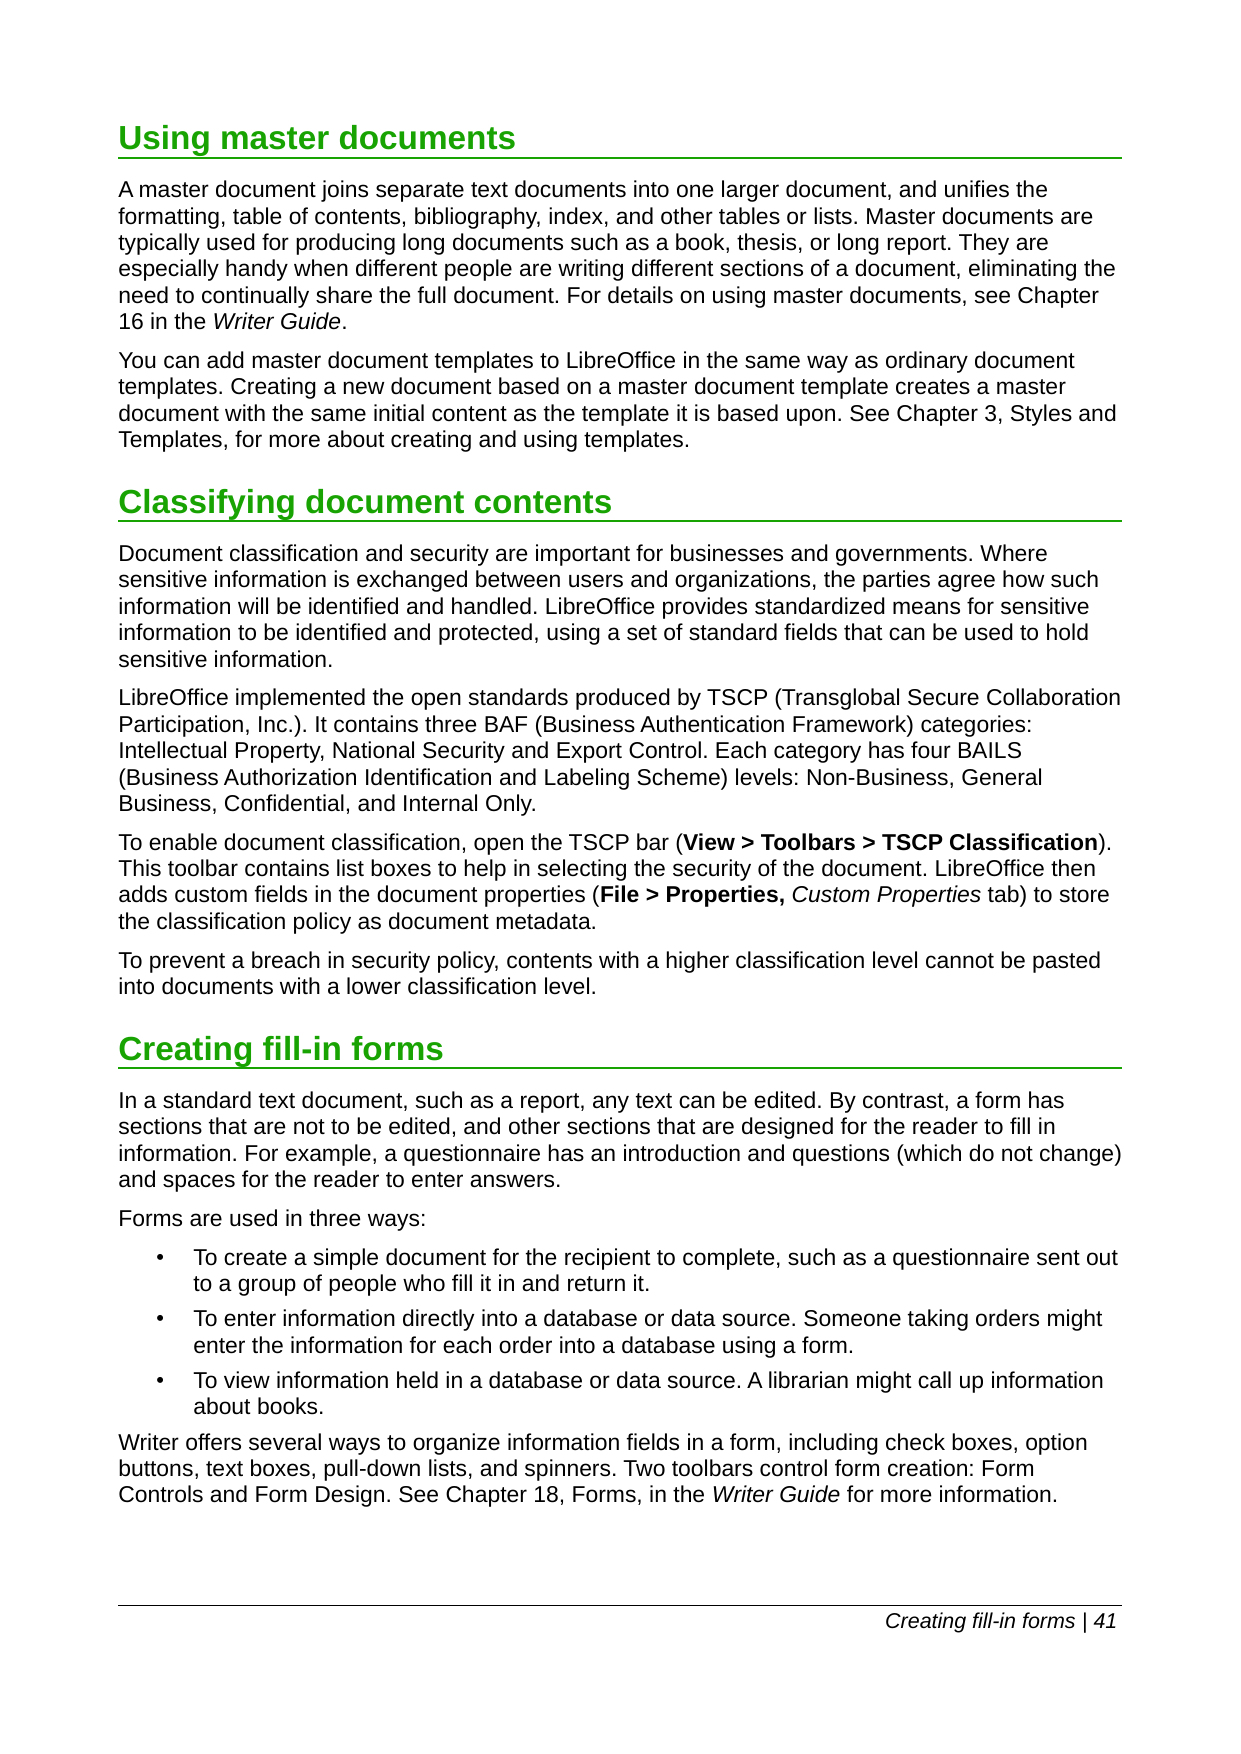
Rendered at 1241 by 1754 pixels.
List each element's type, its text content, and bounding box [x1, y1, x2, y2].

text To prevent a breach in security policy, contents with a higher classification level cannot be pasted into documents with a lower classification level. [118, 947, 1122, 999]
subtitle Classifying document contents [118, 482, 1122, 520]
text Document classification and security are important for businesses and governments. Where sensitive information is exchanged between users and organizations, the parties agree how such information will be identified and handled. LibreOffice provides standardized means for sensitive information to be identified and protected, using a set of standard fields that can be used to hold sensitive information. [118, 540, 1122, 672]
list To view information held in a database or data source. A librarian might call up information about books. [156, 1367, 1122, 1419]
subtitle Using master documents [118, 118, 1122, 157]
text LibreOffice implemented the open standards produced by TSCP (Transglobal Secure Collaboration Participation, Inc.). It contains three BAF (Business Authentication Framework) categories: Intellectual Property, National Security and Export Control. Each category has four BAILS (Business Authorization Identification and Labeling Scheme) levels: Non-Business, General Business, Confidential, and Internal Only. [118, 684, 1122, 816]
text In a standard text document, such as a report, any text can be edited. By contrast, a form has sections that are not to be edited, and other sections that are designed for the reader to fill in information. For example, a questionnaire has an introduction and questions (which do not change) and spaces for the reader to enter answers. [118, 1087, 1122, 1192]
subtitle Creating fill-in forms [118, 1029, 1122, 1067]
list To enter information directly into a database or data source. Someone taking orders might enter the information for each order into a database using a form. [156, 1305, 1122, 1358]
text Writer offers several ways to organize information fields in a form, including check boxes, option buttons, text boxes, pull-down lists, and spinners. Two toolbars control form creation: Form Controls and Form Design. See Chapter 18, Forms, in the Writer Guide for more information. [118, 1428, 1122, 1507]
list Forms are used in three ways: [118, 1205, 1122, 1231]
text You can add master document templates to LibreOffice in the same way as ordinary document templates. Creating a new document based on a master document template creates a master document with the same initial content as the template it is based upon. See Chapter 3, Styles and Templates, for more about creating and using templates. [118, 347, 1122, 452]
text A master document joins separate text documents into one larger document, and unifies the formatting, table of contents, bibliography, index, and other tables or lists. Master documents are typically used for producing long documents such as a book, thesis, or long report. They are especially handy when different people are writing different sections of a document, eliminating the need to continually share the full document. For details on using master documents, see Chapter 16 in the Writer Guide. [118, 176, 1122, 334]
text To enable document classification, open the TSCP bar (View > Toolbars > TSCP Classification). This toolbar contains list boxes to help in selecting the security of the document. LibreOffice then adds custom fields in the document properties (File > Properties, Custom Properties tab) to store the classification policy as document metadata. [118, 829, 1122, 934]
list To create a simple document for the recipient to complete, such as a questionnaire sent out to a group of people who fill it in and return it. [156, 1244, 1122, 1296]
